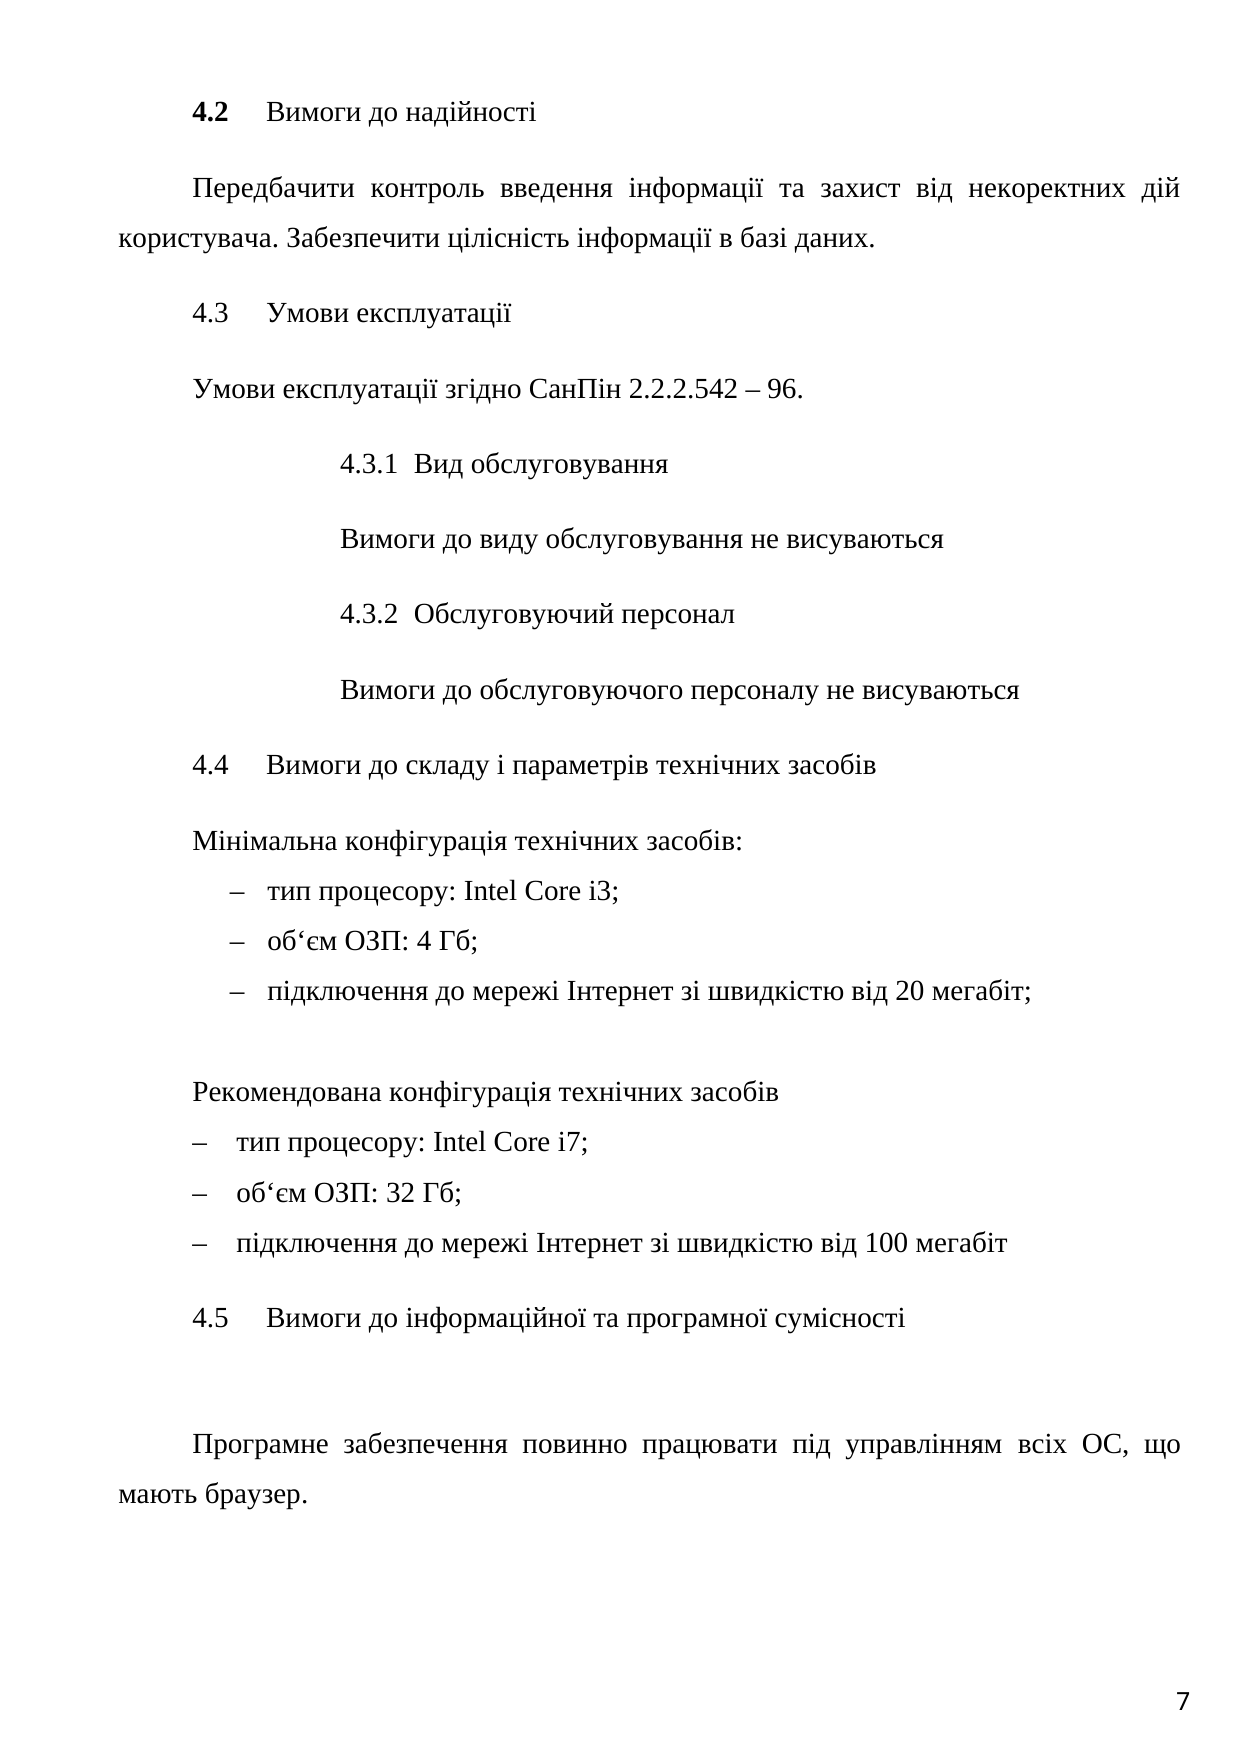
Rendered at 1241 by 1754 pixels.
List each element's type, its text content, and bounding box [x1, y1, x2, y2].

text Умови експлуатації згідно СанПін 2.2.2.542 – 96. [118, 371, 1181, 404]
list підключення до мережі Інтернет зі швидкістю від 20 мегабіт; [229, 973, 1181, 1007]
subtitle Обслуговуючий персонал [266, 597, 1181, 630]
list об‘єм ОЗП: 4 Гб; [229, 923, 1181, 957]
list підключення до мережі Інтернет зі швидкістю від 100 мегабіт [192, 1225, 1181, 1259]
subtitle Вид обслуговування [266, 446, 1181, 479]
text Вимоги до виду обслуговування не висуваються [266, 521, 1181, 555]
subtitle Умови експлуатації [118, 295, 1181, 329]
list об‘єм ОЗП: 32 Гб; [192, 1175, 1181, 1208]
text Мінімальна конфігурація технічних засобів: [118, 823, 1181, 856]
list тип процесору: Intel Core i7; [192, 1124, 1181, 1158]
text Передбачити контроль введення інформації та захист від некоректних дій користувача. Забезпечити цілісність інформації в базі даних. [118, 170, 1181, 254]
subtitle Вимоги до інформаційної та програмної сумісності [118, 1300, 1181, 1334]
text Рекомендована конфігурація технічних засобів [118, 1074, 1181, 1108]
text Вимоги до обслуговуючого персоналу не висуваються [118, 672, 1181, 706]
text Програмне забезпечення повинно працювати під управлінням всіх ОС, що мають браузер. [118, 1426, 1181, 1510]
subtitle Вимоги до надійності [118, 94, 1181, 128]
list тип процесору: Intel Core i3; [229, 873, 1181, 906]
subtitle Вимоги до складу і параметрів технічних засобів [118, 747, 1181, 781]
